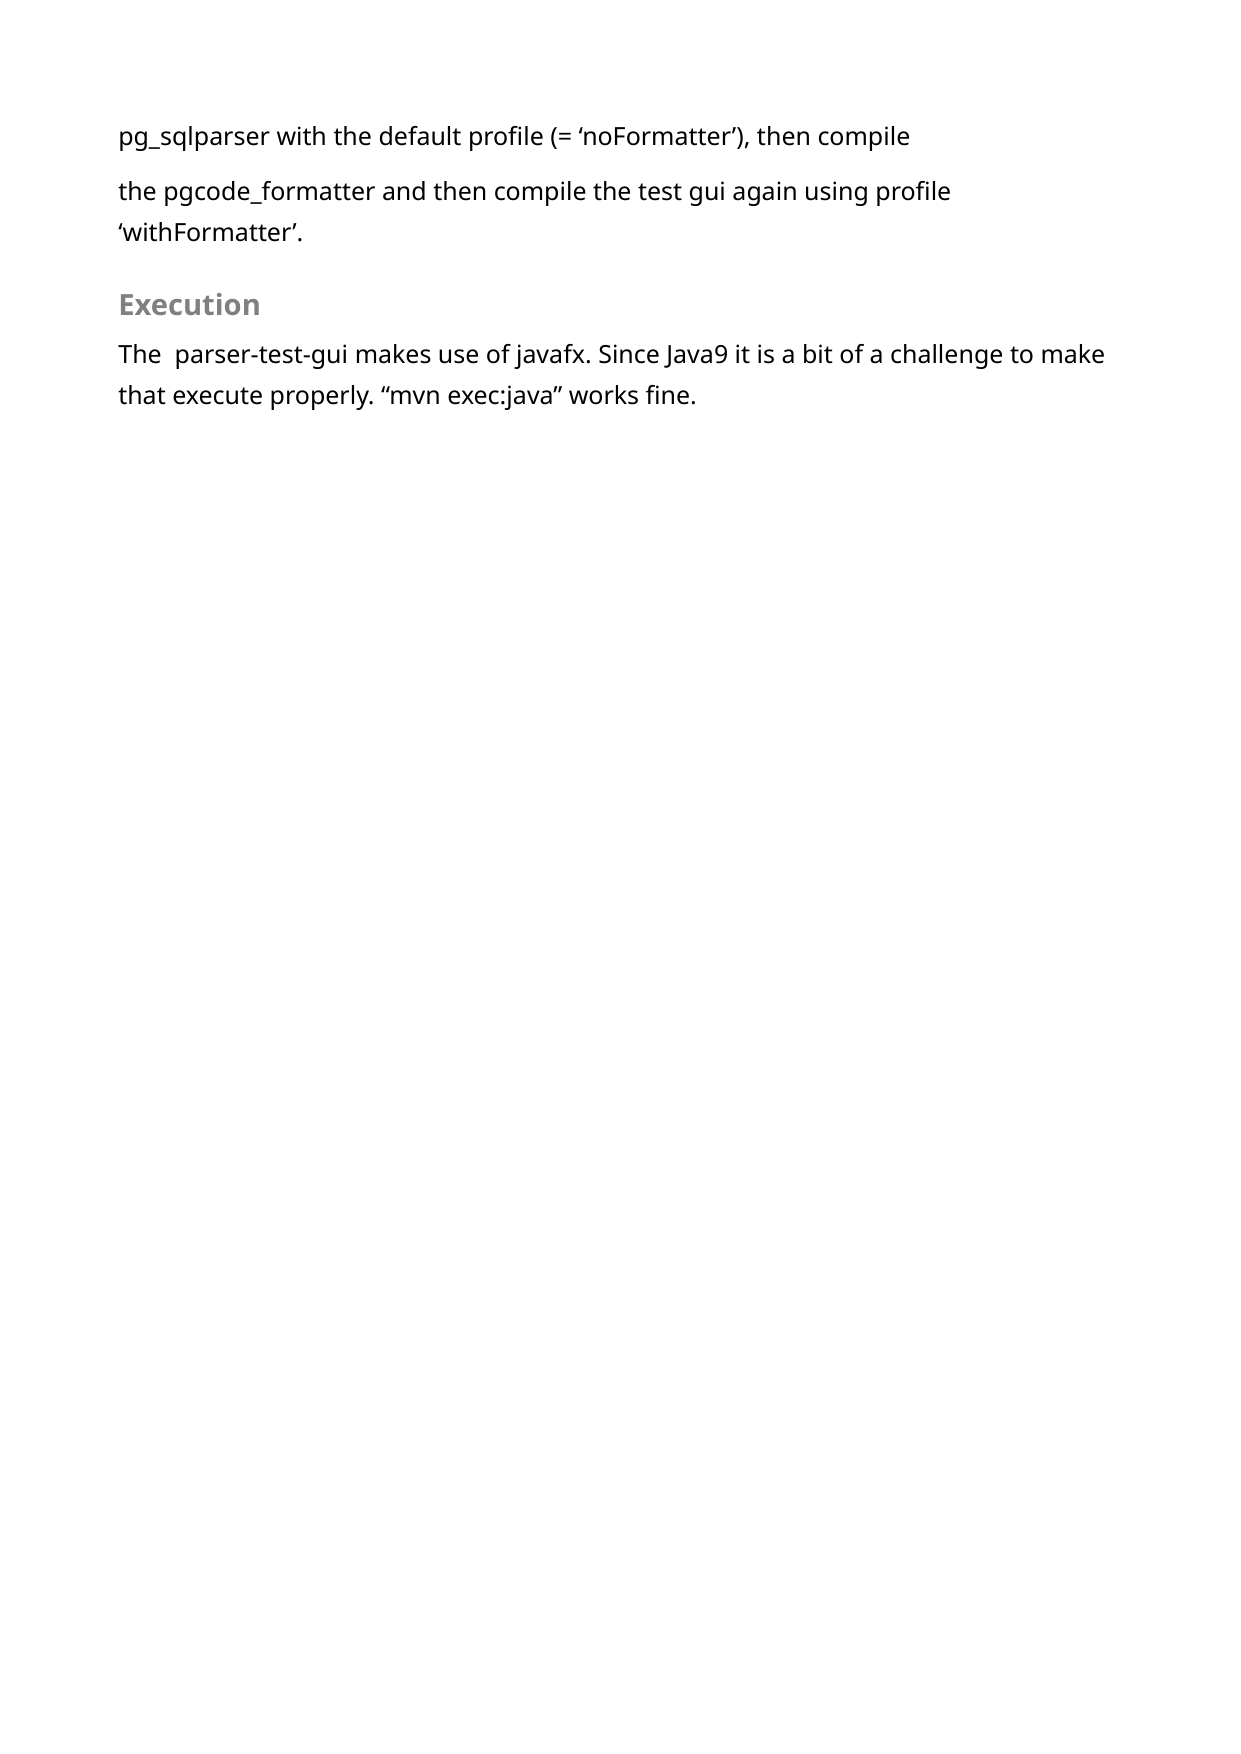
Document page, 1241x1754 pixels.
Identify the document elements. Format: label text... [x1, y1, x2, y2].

text the pgcode_formatter and then compile the test gui again using profile ‘withFormatter’. [118, 173, 1122, 248]
text The parser-test-gui makes use of javafx. Since Java9 it is a bit of a challenge to make that execute properly. “mvn exec:java” works fine. [118, 337, 1122, 411]
subtitle Execution [118, 284, 1122, 324]
text pg_sqlparser with the default profile (= ‘noFormatter’), then compile [118, 118, 1122, 152]
